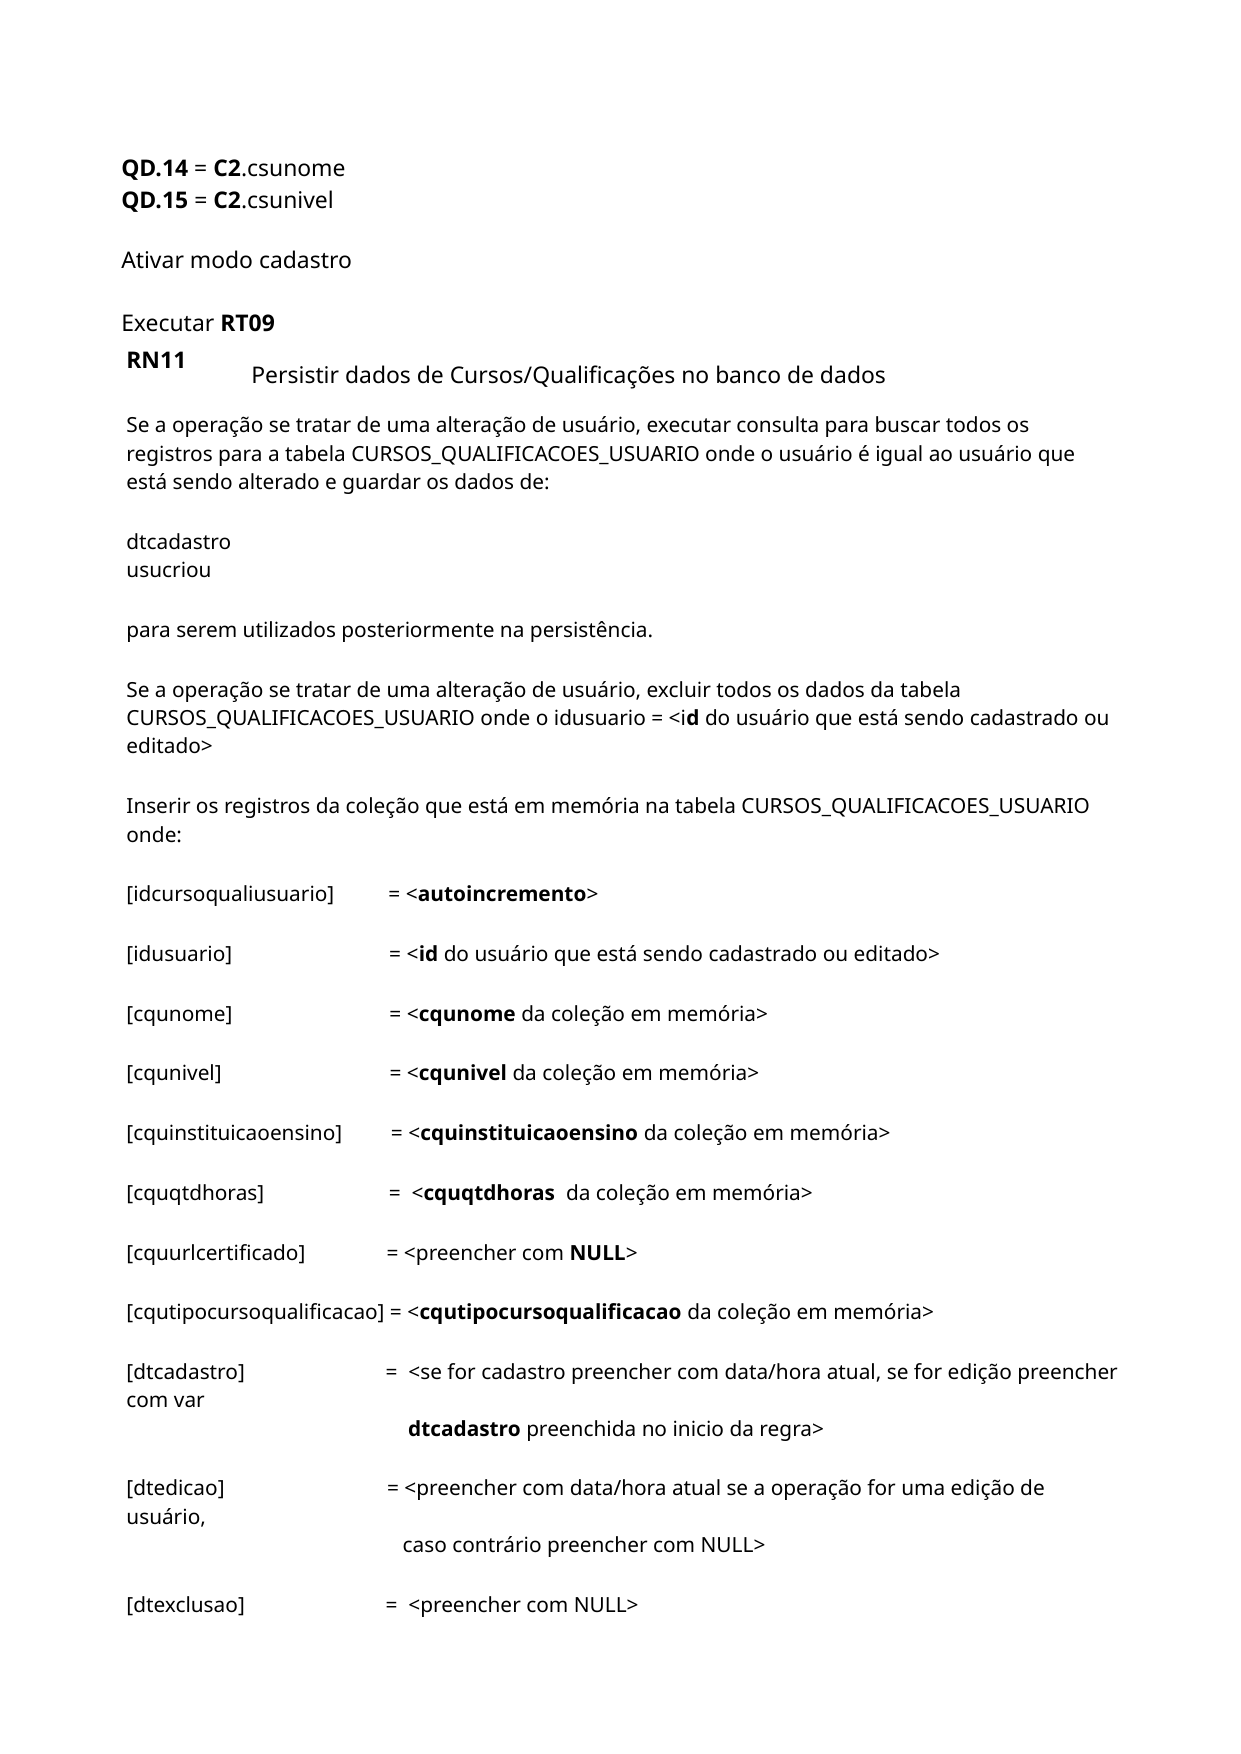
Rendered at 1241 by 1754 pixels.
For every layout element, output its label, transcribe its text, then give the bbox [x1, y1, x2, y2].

table_cell QD.14 = C2.csunome QD.15 = C2.csunivel Ativar modo cadastro Executar RT09 [118, 118, 1122, 341]
table_header Persistir dados de Cursos/Qualificações no banco de dados [248, 341, 1121, 407]
table_header RN11 [123, 341, 248, 407]
table_cell Se a operação se tratar de uma alteração de usuário, executar consulta para buscar todos os registros para a tabela CURSOS_QUALIFICACOES_USUARIO onde o usuário é igual ao usuário que está sendo alterado e guardar os dados de: dtcadastro usucriou para serem utilizados posteriormente na persistência. Se a operação se tratar de uma alteração de usuário, excluir todos os dados da tabela CURSOS_QUALIFICACOES_USUARIO onde o idusuario = <id do usuário que está sendo cadastrado ou editado> Inserir os registros da coleção que está em memória na tabela CURSOS_QUALIFICACOES_USUARIO onde: [idcursoqualiusuario] = <autoincremento> [idusuario] = <id do usuário que está sendo cadastrado ou editado> [cqunome] = <cqunome da coleção em memória> [cqunivel] = <cqunivel da coleção em memória> [cquinstituicaoensino] = <cquinstituicaoensino da coleção em memória> [cquqtdhoras] = <cquqtdhoras da coleção em memória> [cquurlcertificado] = <preencher com NULL> [cqutipocursoqualificacao] = <cqutipocursoqualificacao da coleção em memória> [dtcadastro] = <se for cadastro preencher com data/hora atual, se for edição preencher com var dtcadastro preenchida no inicio da regra> [dtedicao] = <preencher com data/hora atual se a operação for uma edição de usuário, caso contrário preencher com NULL> [dtexclusao] = <preencher com NULL> [123, 408, 1121, 1621]
